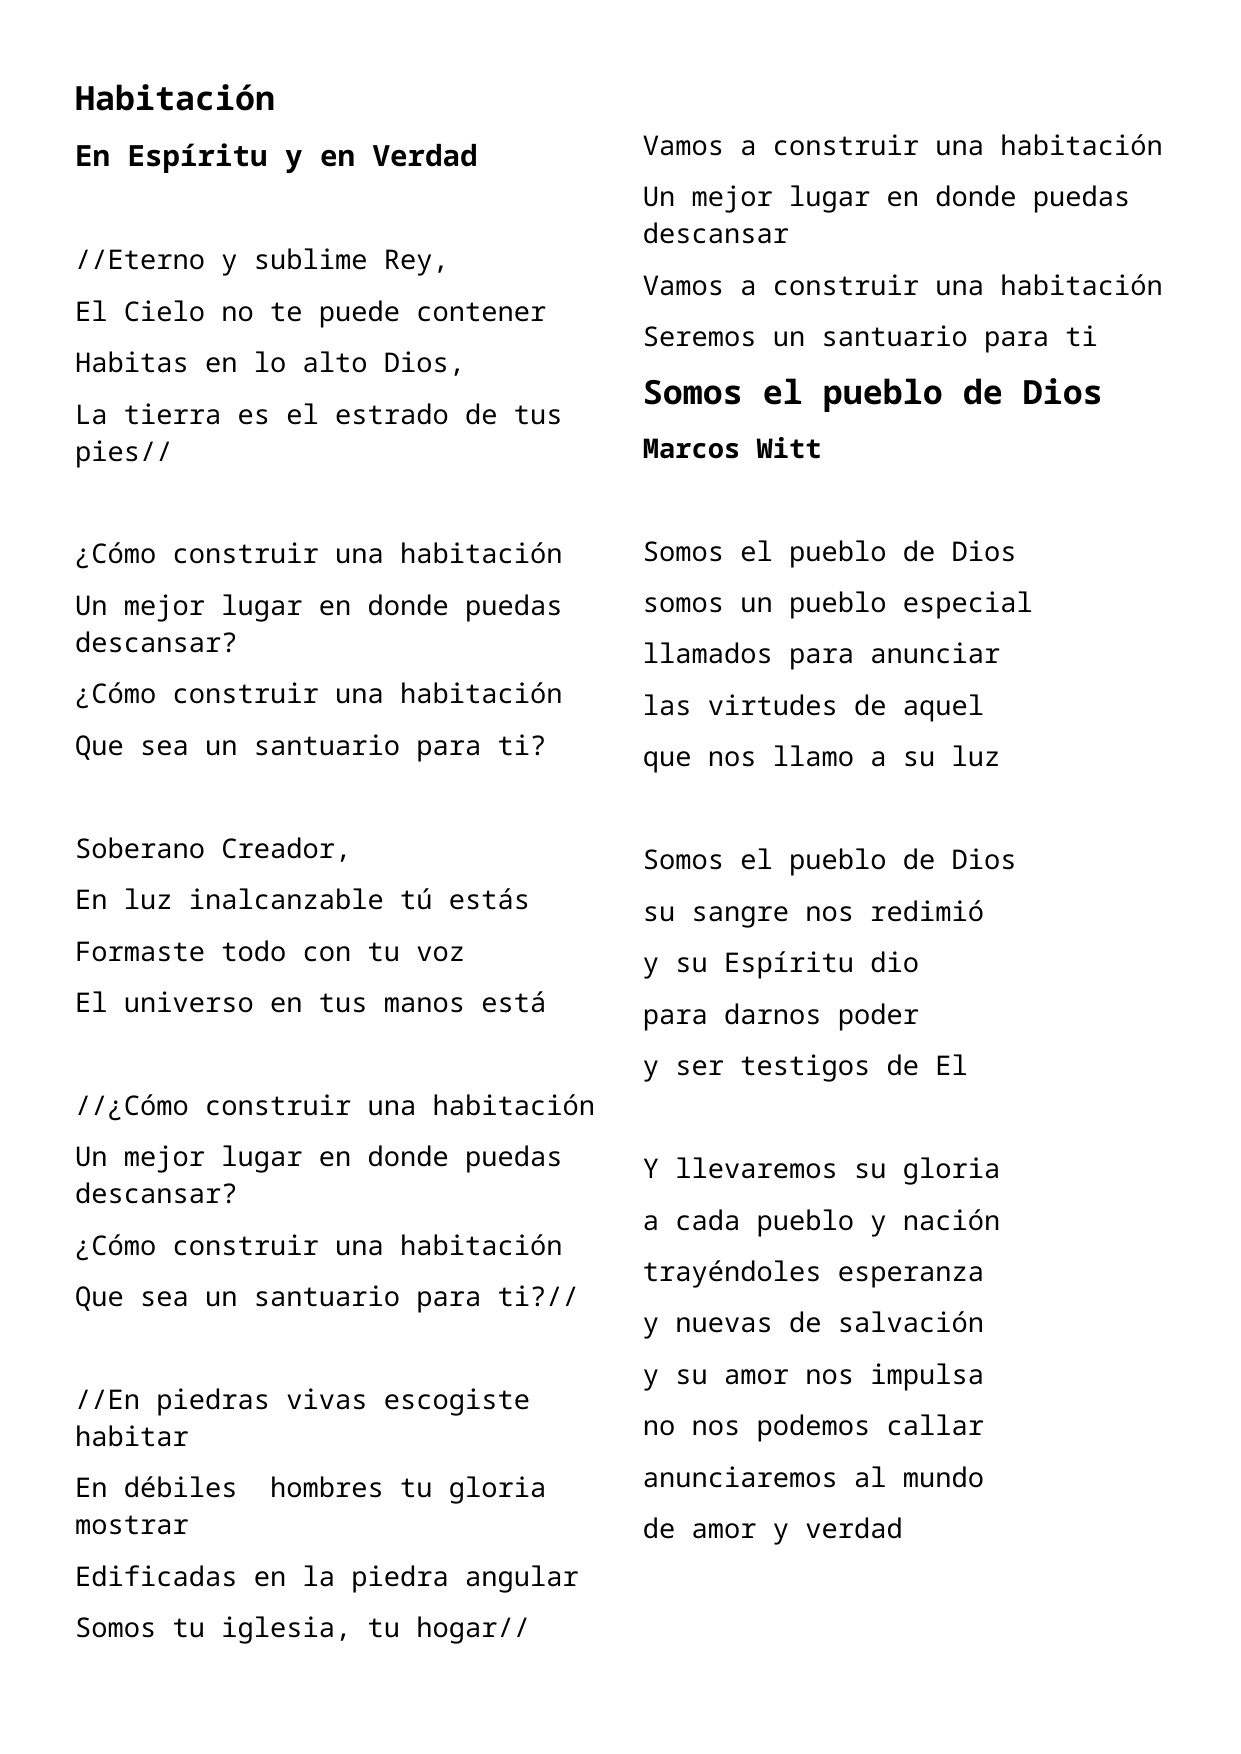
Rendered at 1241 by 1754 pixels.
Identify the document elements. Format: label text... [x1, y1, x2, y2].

text y su amor nos impulsa [643, 1355, 1165, 1392]
text y nuevas de salvación [643, 1304, 1165, 1341]
text a cada pueblo y nación [643, 1201, 1165, 1238]
text anunciaremos al mundo [643, 1458, 1165, 1495]
text Un mejor lugar en donde puedas descansar? [75, 586, 643, 660]
text no nos podemos callar [643, 1407, 1165, 1444]
text Que sea un santuario para ti? [75, 726, 643, 763]
text Somos el pueblo de Dios [643, 532, 1165, 569]
text El Cielo no te puede contener [75, 292, 643, 329]
text Somos el pueblo de Dios [643, 841, 1165, 878]
text En luz inalcanzable tú estás [75, 881, 643, 917]
text Que sea un santuario para ti?// [75, 1278, 643, 1314]
text //En piedras vivas escogiste habitar [75, 1381, 643, 1454]
text de amor y verdad [643, 1510, 1165, 1547]
text Vamos a construir una habitación [643, 126, 1165, 163]
text Somos tu iglesia, tu hogar// [75, 1609, 643, 1646]
text Un mejor lugar en donde puedas descansar? [75, 1138, 643, 1212]
text El universo en tus manos está [75, 983, 643, 1020]
text trayéndoles esperanza [643, 1252, 1165, 1289]
text ¿Cómo construir una habitación [75, 1226, 643, 1263]
text Soberano Creador, [75, 829, 643, 866]
text Y llevaremos su gloria [643, 1149, 1165, 1186]
text que nos llamo a su luz [643, 738, 1165, 775]
text Somos el pueblo de Dios [643, 369, 1165, 414]
text Seremos un santuario para ti [643, 318, 1165, 354]
text para darnos poder [643, 995, 1165, 1032]
text somos un pueblo especial [643, 583, 1165, 620]
text En Espíritu y en Verdad [75, 135, 643, 175]
text Vamos a construir una habitación [643, 266, 1165, 303]
text En débiles hombres tu gloria mostrar [75, 1469, 643, 1543]
text y ser testigos de El [643, 1047, 1165, 1083]
text Marcos Witt [643, 429, 1165, 466]
text La tierra es el estrado de tus pies// [75, 395, 643, 469]
text Habitas en lo alto Dios, [75, 344, 643, 381]
text Un mejor lugar en donde puedas descansar [643, 178, 1165, 252]
text Formaste todo con tu voz [75, 932, 643, 969]
text //Eterno y sublime Rey, [75, 241, 643, 278]
text llamados para anunciar [643, 635, 1165, 672]
text las virtudes de aquel [643, 686, 1165, 723]
text y su Espíritu dio [643, 944, 1165, 981]
text ¿Cómo construir una habitación [75, 675, 643, 712]
text //¿Cómo construir una habitación [75, 1086, 643, 1123]
text Habitación [75, 75, 643, 120]
text su sangre nos redimió [643, 892, 1165, 929]
text Edificadas en la piedra angular [75, 1557, 643, 1594]
text ¿Cómo construir una habitación [75, 535, 643, 572]
